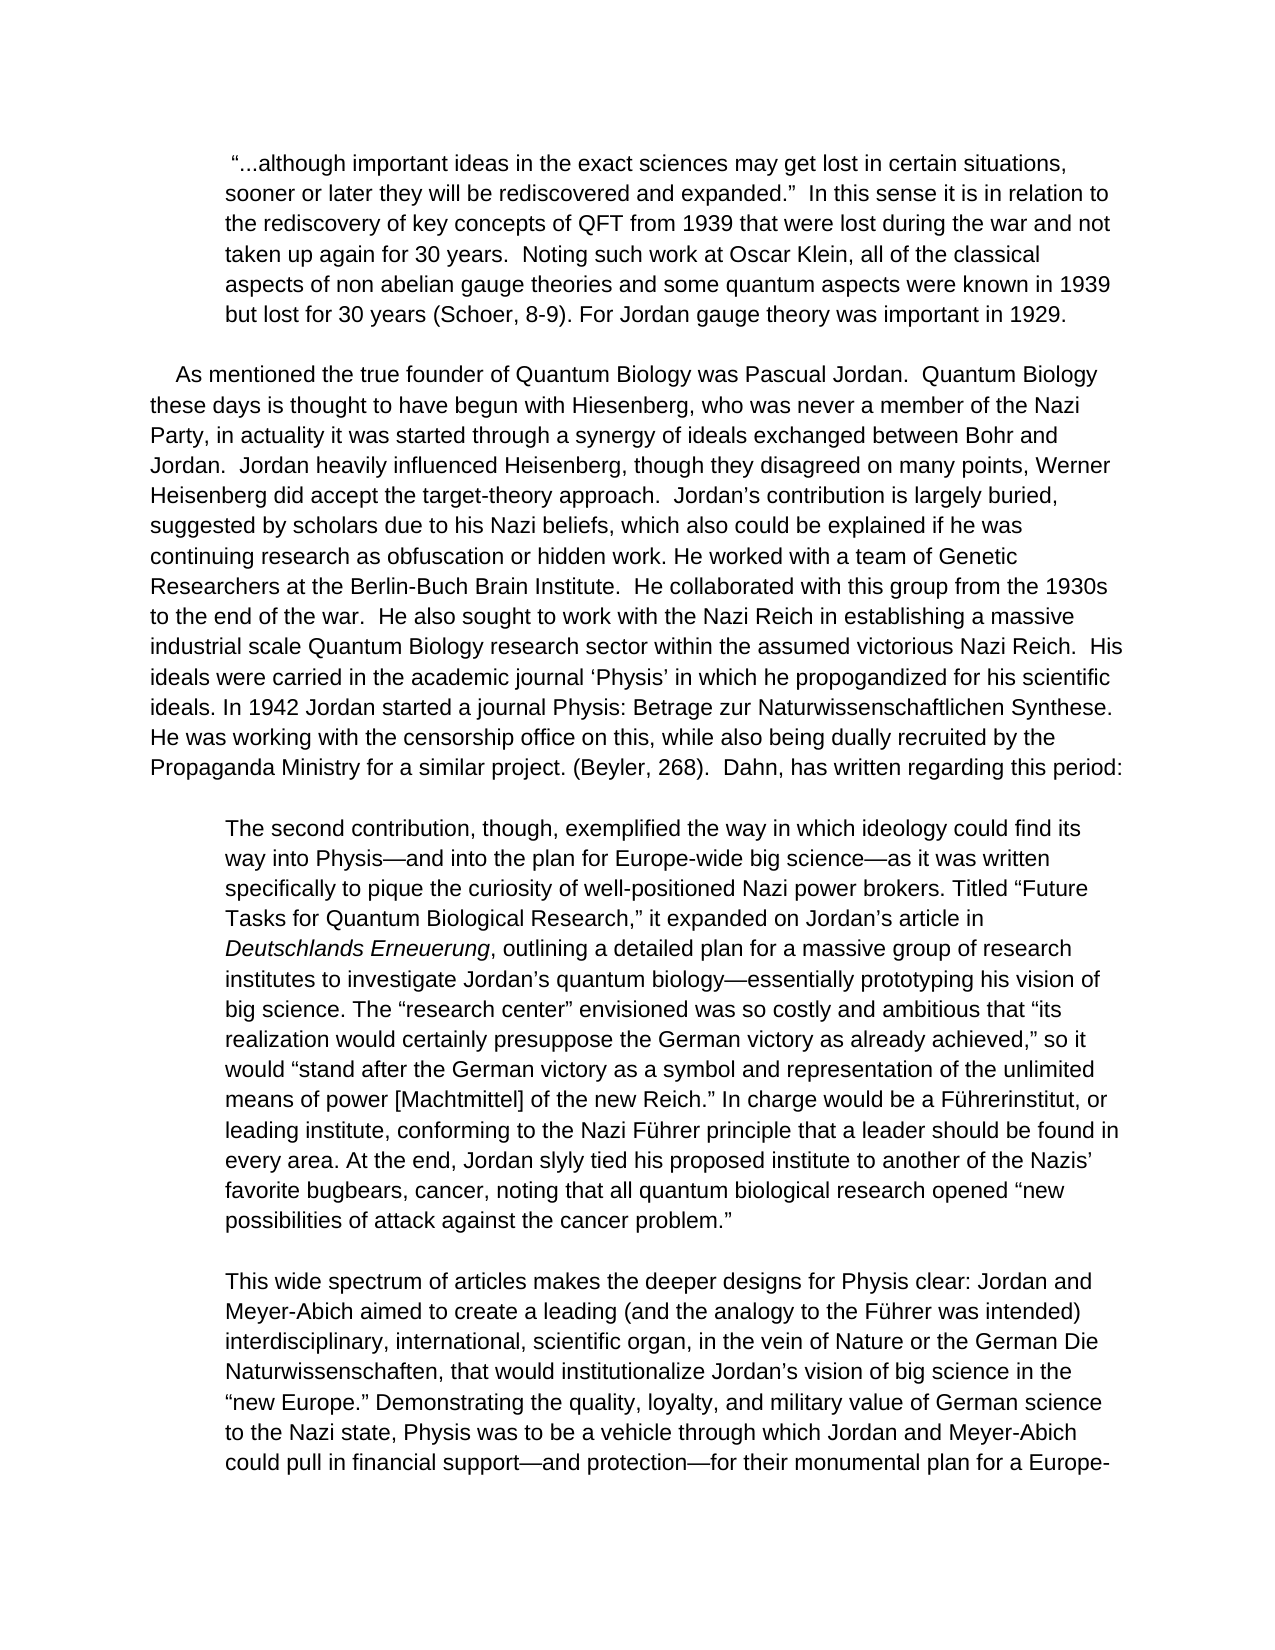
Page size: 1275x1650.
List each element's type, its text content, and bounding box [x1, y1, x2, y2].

text “...although important ideas in the exact sciences may get lost in certain situations, sooner or later they will be rediscovered and expanded.” In this sense it is in relation to the rediscovery of key concepts of QFT from 1939 that were lost during the war and not taken up again for 30 years. Noting such work at Oscar Klein, all of the classical aspects of non abelian gauge theories and some quantum aspects were known in 1939 but lost for 30 years (Schoer, 8-9). For Jordan gauge theory was important in 1929. [225, 150, 1125, 327]
text As mentioned the true founder of Quantum Biology was Pascual Jordan. Quantum Biology these days is thought to have begun with Hiesenberg, who was never a member of the Nazi Party, in actuality it was started through a synergy of ideals exchanged between Bohr and Jordan. Jordan heavily influenced Heisenberg, though they disagreed on many points, Werner Heisenberg did accept the target-theory approach. Jordan’s contribution is largely buried, suggested by scholars due to his Nazi beliefs, which also could be explained if he was continuing research as obfuscation or hidden work. He worked with a team of Genetic Researchers at the Berlin-Buch Brain Institute. He collaborated with this group from the 1930s to the end of the war. He also sought to work with the Nazi Reich in establishing a massive industrial scale Quantum Biology research sector within the assumed victorious Nazi Reich. His ideals were carried in the academic journal ‘Physis’ in which he propogandized for his scientific ideals. In 1942 Jordan started a journal Physis: Betrage zur Naturwissenschaftlichen Synthese. He was working with the censorship office on this, while also being dually recruited by the Propaganda Ministry for a similar project. (Beyler, 268). Dahn, has written regarding this period: [150, 361, 1125, 781]
text This wide spectrum of articles makes the deeper designs for Physis clear: Jordan and Meyer-Abich aimed to create a leading (and the analogy to the Führer was intended) interdisciplinary, international, scientific organ, in the vein of Nature or the German Die Naturwissenschaften, that would institutionalize Jordan’s vision of big science in the “new Europe.” Demonstrating the quality, loyalty, and military value of German science to the Nazi state, Physis was to be a vehicle through which Jordan and Meyer-Abich could pull in financial support—and protection—for their monumental plan for a Europe- [225, 1268, 1125, 1475]
text The second contribution, though, exemplified the way in which ideology could find its way into Physis—and into the plan for Europe-wide big science—as it was written specifically to pique the curiosity of well-positioned Nazi power brokers. Titled “Future Tasks for Quantum Biological Research,” it expanded on Jordan’s article in Deutschlands Erneuerung, outlining a detailed plan for a massive group of research institutes to investigate Jordan’s quantum biology—essentially prototyping his vision of big science. The “research center” envisioned was so costly and ambitious that “its realization would certainly presuppose the German victory as already achieved,” so it would “stand after the German victory as a symbol and representation of the unlimited means of power [Machtmittel] of the new Reich.” In charge would be a Führerinstitut, or leading institute, conforming to the Nazi Führer principle that a leader should be found in every area. At the end, Jordan slyly tied his proposed institute to another of the Nazis’ favorite bugbears, cancer, noting that all quantum biological research opened “new possibilities of attack against the cancer problem.” [225, 814, 1125, 1234]
